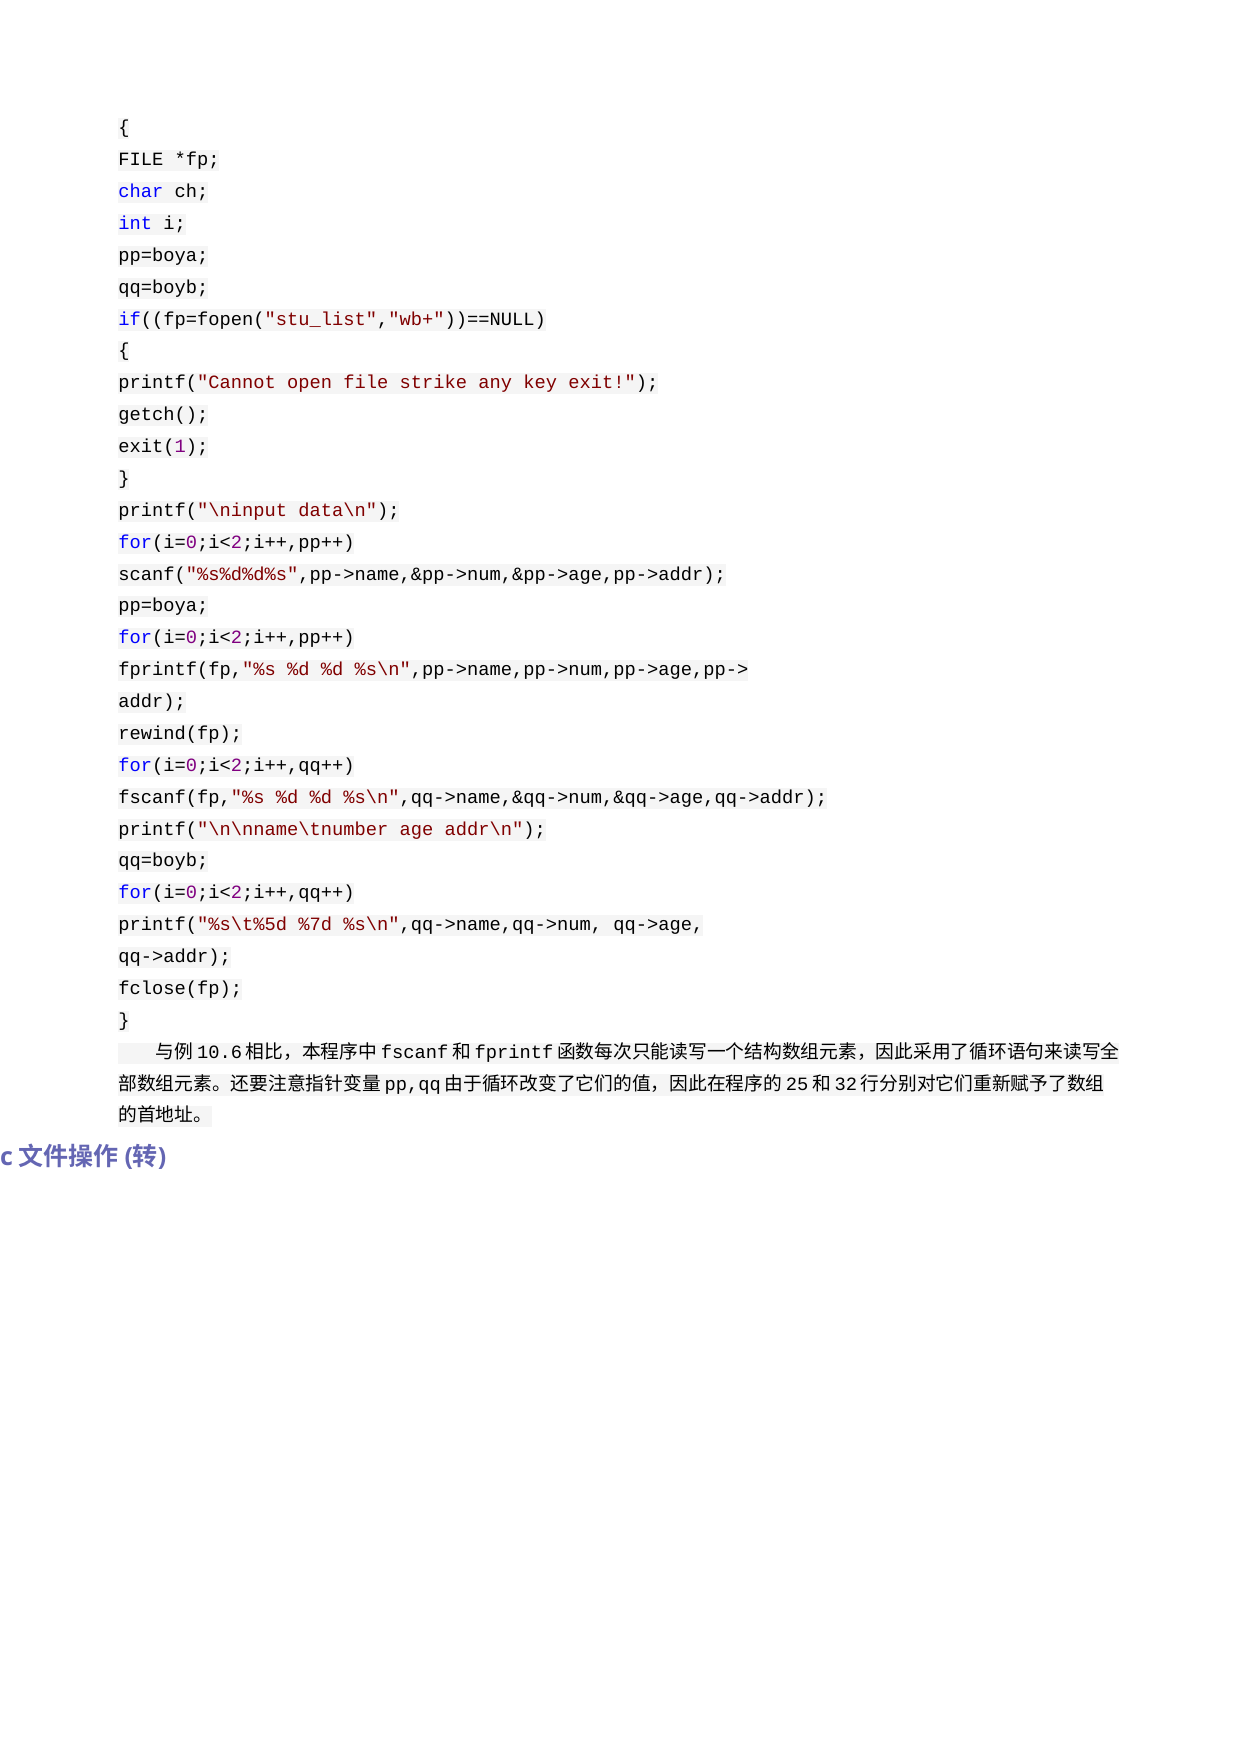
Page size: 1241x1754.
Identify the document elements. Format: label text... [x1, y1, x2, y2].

text 文件 文件的基本概念 所谓“文件”是指一组相关数据的有序集合。 这个数据集有一个名称，叫做文件名。 实际上在前面的各章中我们已经多次使用了文件，例如源程序文件、目标文件、可执行文件、库文件 (头文件)等。文件通常是驻留在外部介质(如磁盘等)上的， 在使用时才调入内存中来。从不同的角度可对文件作不同的分类。从用户的角度看，文件可分为普通文件和设备文件两种。 普通文件是指驻留在磁盘或其它外部介质上的一个有序数据集，可以是源文件、目标文件、可执行程序； 也可以是一组待输入处理的原始数据，或者是一组输出的结果。对于源文件、目标文件、可执行程序可以称作程序文件，对输入输出数据可称作数据文件。 设备文件是指与主机相联的各种外部设备，如显示器、打印机、键盘等。在操作系统中，把外部设备也看作是一个文件来进行管理，把它们的输入、输出等同于对磁盘文件的读和写。通常把显示器定义为标准输出文件， 一般情况下在屏幕上显示有关信息就是向标准输出文件输出。如前面经常使用的printf,putchar 函数就是这类输出。键盘通常被指定标准的输入文件， 从键盘上输入就意味着从标准输入文件上输入数据。scanf,getchar函数就属于这类输入。 从文件编码的方式来看，文件可分为ASCII码文件和二进制码文件两种。 ASCII文件也称为文本文件，这种文件在磁盘中存放时每个字符对应一个字节，用于存放对应的ASCII码。例如，数5678的存储形式为： ASC码： 00110101 00110110 00110111 00111000 ↓ ↓ ↓ ↓ 十进制码： 5 6 7 8 共占用4个字节。ASCII码文件可在屏幕上按字符显示， 例如源程序文件就是ASCII文件，用DOS命令TYPE可显示文件的内容。 由于是按字符显示，因此能读懂文件内容。 二进制文件是按二进制的编码方式来存放文件的。 例如， 数5678的存储形式为： 00010110 00101110只占二个字节。二进制文件虽然也可在屏幕上显示， 但其内容无法读懂。C系统在处理这些文件时，并不区分类型，都看成是字符流，按字节进行处理。 输入输出字符流的开始和结束只由程序控制而不受物理符号(如回车符)的控制。 因此也把这种文件称作“流式文件”。 本章讨论流式文件的打开、关闭、读、写、 定位等各种操作。文件指针在Ｃ语言中用一个指针变量指向一个文件， 这个指针称为文件指针。通过文件指针就可对它所指的文件进行各种操作。定义说明文件指针的一般形式为： FILE* 指针变量标识符； 其中FILE应为大写，它实际上是由系统定义的一个结构，该结构中含有文件名、文件状态和文件当前位置等信息。 在编写源程序时不必关心FILE结构的细节。例如：FILE *fp； 表示fp是指向FILE结构的指针变量，通过fp 即可找存放某个文件信息的结构变量，然后按结构变量提供的信息找到该文件， 实施对文件的操作。习惯上也笼统地把fp称为指向一个文件的指针。文件的打开与关闭文件在进行读写操作之前要先打开，使用完毕要关闭。 所谓打开文件，实际上是建立文件的各种有关信息，并使文件指针指向该文件，以便进行其它操作。关闭文件则断开指针与文件之间的联系，也就禁止再对该文件进行操作。 在Ｃ语言中，文件操作都是由库函数来完成的。 在本章内将介绍主要的文件操作函数。 文件打开函数ｆｏｐｅｎ fopen函数用来打开一个文件，其调用的一般形式为：文件指针名=fopen(文件名，使用文件方式) 其中，“文件指针名”必须是被说明为FILE 类型的指针变量，“文件名”是被打开文件的文件名。 “使用文件方式”是指文件的类型和操作要求。“文件名”是字符串常量或字符串数组。例如： FILE *fp； fp=("file a","r"); 其意义是在当前目录下打开文件file a，只允许进行“读”操作，并使fp指向该文件。 又如： FILE *fphzk fphzk=("c:\\hzk16',"rb") 其意义是打开C驱动器磁盘的根目录下的文件hzk16， 这是一个二进制文件，只允许按二进制方式进行读操作。两个反斜线“\\ ”中的第一个表示转义字符，第二个表示根目录。使用文件的方式共有12种，下面给出了它们的符号和意义。 文件使用方式 意 义 “rt” 只读打开一个文本文件，只允许读数据 “wt” 只写打开或建立一个文本文件，只允许写数据 “at” 追加打开一个文本文件，并在文件末尾写数据 “rb” 只读打开一个二进制文件，只允许读数据 “wb” 只写打开或建立一个二进制文件，只允许写数据 “ab” 追加打开一个二进制文件，并在文件末尾写数据 “rt+” 读写打开一个文本文件，允许读和写 “wt+” 读写打开或建立一个文本文件，允许读写 “at+” 读写打开一个文本文件，允许读，或在文件末追加数 据 “rb+” 读写打开一个二进制文件，允许读和写 “wb+” 读写打开或建立一个二进制文件，允许读和写 “ab+” 读写打开一个二进制文件，允许读，或在文件末追加数据 对于文件使用方式有以下几点说明： 1. 文件使用方式由r,w,a,t,b，+六个字符拼成，各字符的含义是： r(read): 读 w(write): 写 a(append): 追加 t(text): 文本文件，可省略不写 b(banary): 二进制文件 +: 读和写 2. 凡用“r”打开一个文件时，该文件必须已经存在， 且只能从该文件读出。 3. 用“w”打开的文件只能向该文件写入。 若打开的文件不存在，则以指定的文件名建立该文件，若打开的文件已经存在，则将该文件删去，重建一个新文件。 4. 若要向一个已存在的文件追加新的信息，只能用“a ”方式打开文件。但此时该文件必须是存在的，否则将会出错。 5. 在打开一个文件时，如果出错，fopen将返回一个空指针值NULL。在程序中可以用这一信息来判别是否完成打开文件的工作，并作相应的处理。因此常用以下程序段打开文件： if((fp=fopen("c:\\hzk16","rb")==NULL) { printf("\nerror on open c:\\hzk16 file!"); getch(); exit(1); } 这段程序的意义是，如果返回的指针为空，表示不能打开C盘根目录下的hzk16文件，则给出提示信息“error on open c:\ hzk16file!”，下一行getch()的功能是从键盘输入一个字符，但不在屏幕上显示。在这里，该行的作用是等待，只有当用户从键盘敲任一键时，程序才继续执行， 因此用户可利用这个等待时间阅读出错提示。敲键后执行exit(1)退出程序。 6. 把一个文本文件读入内存时，要将ASCII码转换成二进制码， 而把文件以文本方式写入磁盘时，也要把二进制码转换成ASCII码，因此文本文件的读写要花费较多的转换时间。对二进制文件的读写不存在这种转换。 7. 标准输入文件(键盘)，标准输出文件(显示器 )，标准出错输出(出错信息)是由系统打开的，可直接使用。文件关闭函数ｆｃｌｏｓｅ文件一旦使用完毕，应用关闭文件函数把文件关闭， 以避免文件的数据丢失等错误。 fclose函数 调用的一般形式是： fclose(文件指针)； 例如： fclose(fp); 正常完成关闭文件操作时，fclose函数返回值为0。如返回非零值则表示有错误发生。文件的读写对文件的读和写是最常用的文件操作。 在Ｃ语言中提供了多种文件读写的函数： ·字符读写函数 ：fgetc和fputc ·字符串读写函数：fgets和fputs ·数据块读写函数：freed和fwrite ·格式化读写函数：fscanf和fprinf 下面分别予以介绍。使用以上函数都要求包含头文件stdio.h。字符读写函数ｆｇｅｔｃ和ｆｐｕｔｃ字符读写函数是以字符(字节)为单位的读写函数。 每次可从文件读出或向文件写入一个字符。 一、读字符函数fgetc fgetc函数的功能是从指定的文件中读一个字符，函数调用的形式为：字符变量=fgetc(文件指针)； 例如：ch=fgetc(fp);其意义是从打开的文件fp中读取一个字符并送入ch中。 对于fgetc函数的使用有以下几点说明： 1. 在fgetc函数调用中，读取的文件必须是以读或读写方式打开的。 2. 读取字符的结果也可以不向字符变量赋值，例如：fgetc(fp);但是读出的字符不能保存。 3. 在文件内部有一个位置指针。用来指向文件的当前读写字节。在文件打开时，该指针总是指向文件的第一个字节。使用fgetc 函数后， 该位置指针将向后移动一个字节。 因此可连续多次使用fgetc函数，读取多个字符。 应注意文件指针和文件内部的位置指针不是一回事。文件指针是指向整个文件的，须在程序中定义说明，只要不重新赋值，文件指针的值是不变的。文件内部的位置指针用以指示文件内部的当前读写位置，每读写一次，该指针均向后移动，它不需在程序中定义说明，而是由系统自动设置的。 [例10.1]读入文件e10-1.c，在屏幕上输出。 #include<stdio.h> main() { FILE *fp; char ch; if((fp=fopen("e10_1.c","rt"))==NULL) { printf("Cannot open file strike any key exit!"); getch(); exit(1); } ch=fgetc(fp); while (ch!=EOF) { putchar(ch); ch=fgetc(fp); } fclose(fp); } 本例程序的功能是从文件中逐个读取字符，在屏幕上显示。 程序定义了文件指针fp,以读文本文件方式打开文件“e10_1.c”， 并使fp指向该文件。如打开文件出错， 给出提示并退出程序。程序第12行先读出一个字符，然后进入循环，只要读出的字符不是文件结束标志(每个文件末有一结束标志EOF)就把该字符显示在屏幕上，再读入下一字符。每读一次，文件内部的位置指针向后移动一个字符，文件结束时，该指针指向EOF。执行本程序将显示整个文件。 二、写字符函数fputc fputc函数的功能是把一个字符写入指定的文件中，函数调用的形式为： fputc(字符量，文件指针)； 其中，待写入的字符量可以是字符常量或变量，例如：fputc('a',fp);其意义是把字符a写入fp所指向的文件中。 对于fputc函数的使用也要说明几点： 1. 被写入的文件可以用、写、读写，追加方式打开，用写或读写方式打开一个已存在的文件时将清除原有的文件内容，写入字符从文件首开始。如需保留原有文件内容，希望写入的字符以文件末开始存放，必须以追加方式打开文件。被写入的文件若不存在，则创建该文件。 2. 每写入一个字符，文件内部位置指针向后移动一个字节。 3. fputc函数有一个返回值，如写入成功则返回写入的字符， 否则返回一个EOF。可用此来判断写入是否成功。 [例10.2]从键盘输入一行字符，写入一个文件， 再把该文件内容读出显示在屏幕上。 #include<stdio.h> main() { FILE *fp; char ch; if((fp=fopen("string","wt+"))==NULL) { printf("Cannot open file strike any key exit!"); getch(); exit(1); } printf("input a string:\n"); ch=getchar(); while (ch!='\n') { fputc(ch,fp); ch=getchar(); } rewind(fp); ch=fgetc(fp); while(ch!=EOF) { putchar(ch); ch=fgetc(fp); } printf("\n"); fclose(fp); } 程序中第6行以读写文本文件方式打开文件string。程序第13行从键盘读入一个字符后进入循环，当读入字符不为回车符时，则把该字符写入文件之中，然后继续从键盘读入下一字符。 每输入一个字符，文件内部位置指针向后移动一个字节。写入完毕， 该指针已指向文件末。如要把文件从头读出，须把指针移向文件头，程序第19行rewind函数用于把fp所指文件的内部位置指针移到文件头。 第20至25行用于读出文件中的一行内容。 [例10.3]把命令行参数中的前一个文件名标识的文件， 复制到后一个文件名标识的文件中， 如命令行中只有一个文件名则把该文件写到标准输出文件(显示器)中。 #include<stdio.h> main(int argc,char *argv[]) { FILE *fp1,*fp2; char ch; if(argc==1) { printf("have not enter file name strike any key exit"); getch(); exit(0); } if((fp1=fopen(argv[1],"rt"))==NULL) { printf("Cannot open %s\n",argv[1]); getch(); exit(1); } if(argc==2) fp2=stdout; else if((fp2=fopen(argv[2],"wt+"))==NULL) { printf("Cannot open %s\n",argv[1]); getch(); exit(1); } while((ch=fgetc(fp1))!=EOF) fputc(ch,fp2); fclose(fp1); fclose(fp2); } 本程序为带参的main函数。程序中定义了两个文件指针 fp1 和fp2，分别指向命令行参数中给出的文件。如命令行参数中没有给出文件名，则给出提示信息。程序第18行表示如果只给出一个文件名，则使fp2指向标准输出文件(即显示器)。程序第25行至28行用循环语句逐个读出文件1中的字符再送到文件2中。再次运行时，给出了一个文件名(由例10.2所建立的文件)， 故输出给标准输出文件stdout，即在显示器上显示文件内容。第三次运行，给出了二个文件名，因此把string中的内容读出，写入到OK之中。可用DOS命令type显示OK的内容：字符串读写函数ｆｇｅｔｓ和ｆｐｕｔｓ 一、读字符串函数fgets函数的功能是从指定的文件中读一个字符串到字符数组中，函数调用的形式为： fgets(字符数组名，n，文件指针)；其中的n是一个正整数。表示从文件中读出的字符串不超过 n-1个字符。在读入的最后一个字符后加上串结束标志'\0'。例如：fgets(str,n,fp);的意义是从fp所指的文件中读出n-1个字符送入字符数组str中。 [例10.4]从e10_1.c文件中读入一个含10个字符的字符串。 #include<stdio.h> main() { FILE *fp; char str[11]; if((fp=fopen("e10_1.c","rt"))==NULL) { printf("Cannot open file strike any key exit!"); getch(); exit(1); } fgets(str,11,fp); printf("%s",str); fclose(fp); } 本例定义了一个字符数组str共11个字节，在以读文本文件方式打开文件e101.c后，从中读出10个字符送入str数组，在数组最后一个单元内将加上'\0'，然后在屏幕上显示输出str数组。输出的十个字符正是例10.1程序的前十个字符。 对fgets函数有两点说明： 1. 在读出n-1个字符之前，如遇到了换行符或EOF，则读出结束。 2. fgets函数也有返回值，其返回值是字符数组的首地址。 二、写字符串函数fputs fputs函数的功能是向指定的文件写入一个字符串，其调用形式为： fputs(字符串，文件指针) 其中字符串可以是字符串常量，也可以是字符数组名，或指针 变量，例如： fputs(“abcd“，fp)； 其意义是把字符串“abcd”写入fp所指的文件之中。[例10.5]在例10.2中建立的文件string中追加一个字符串。 #include<stdio.h> main() { FILE *fp; char ch,st[20]; if((fp=fopen("string","at+"))==NULL) { printf("Cannot open file strike any key exit!"); getch(); exit(1); } printf("input a string:\n"); scanf("%s",st); fputs(st,fp); rewind(fp); ch=fgetc(fp); while(ch!=EOF) { putchar(ch); ch=fgetc(fp); } printf("\n"); fclose(fp); } 本例要求在string文件末加写字符串，因此，在程序第6行以追加读写文本文件的方式打开文件string 。 然后输入字符串， 并用fputs函数把该串写入文件string。在程序15行用rewind函数把文件内部位置指针移到文件首。 再进入循环逐个显示当前文件中的全部内容。 数据块读写函数ｆｒｅａｄ和ｆｗｒｉｔｅ Ｃ语言还提供了用于整块数据的读写函数。 可用来读写一组数据，如一个数组元素，一个结构变量的值等。读数据块函数调用的一般形式为： fread(buffer,size,count,fp); 写数据块函数调用的一般形式为： fwrite(buffer,size,count,fp); 其中buffer是一个指针，在fread函数中，它表示存放输入数据的首地址。在fwrite函数中，它表示存放输出数据的首地址。 size 表示数据块的字节数。count 表示要读写的数据块块数。fp 表示文件指针。 例如： fread(fa,4,5,fp); 其意义是从fp所指的文件中，每次读4个字节(一个实数)送入实数组fa中，连续读5次，即读5个实数到fa中。 [例10.6]从键盘输入两个学生数据，写入一个文件中， 再读出这两个学生的数据显示在屏幕上。 #include<stdio.h> struct stu { char name[10]; int num; int age; char addr[15]; }boya[2],boyb[2],*pp,*qq; main() { FILE *fp; char ch; int i; pp=boya; qq=boyb; if((fp=fopen("stu_list","wb+"))==NULL) { printf("Cannot open file strike any key exit!"); getch(); exit(1); } printf("\ninput data\n"); for(i=0;i<2;i++,pp++) scanf("%s%d%d%s",pp->name,&pp->num,&pp->age,pp->addr); pp=boya; fwrite(pp,sizeof(struct stu),2,fp); rewind(fp); fread(qq,sizeof(struct stu),2,fp); printf("\n\nname\tnumber age addr\n"); for(i=0;i<2;i++,qq++) printf("%s\t%5d%7d%s\n",qq->name,qq->num,qq->age,qq->addr); fclose(fp); } 本例程序定义了一个结构stu,说明了两个结构数组boya和 boyb以及两个结构指针变量pp和qq。pp指向boya,qq指向boyb。程序第16行以读写方式打开二进制文件“stu_list”，输入二个学生数据之后，写入该文件中， 然后把文件内部位置指针移到文件首，读出两块学生数据后，在屏幕上显示。 格式化读写函数ｆｓｃａｎｆ和ｆｐｒｉｎｔｆ fscanf函数，fprintf函数与前面使用的scanf和printf 函数的功能相似，都是格式化读写函数。 两者的区别在于 fscanf 函数和fprintf函数的读写对象不是键盘和显示器，而是磁盘文件。这两个函数的调用格式为： fscanf(文件指针，格式字符串，输入表列)； fprintf(文件指针，格式字符串，输出表列)； 例如： fscanf(fp,"%d%s",&i,s); fprintf(fp,"%d%c",j,ch); 用fscanf和fprintf函数也可以完成例10.6的问题。修改后的程序如例10.7所示。 [例10.7] #include<stdio.h> struct stu { char name[10]; int num; int age; char addr[15]; }boya[2],boyb[2],*pp,*qq; main() { FILE *fp; char ch; int i; pp=boya; qq=boyb; if((fp=fopen("stu_list","wb+"))==NULL) { printf("Cannot open file strike any key exit!"); getch(); exit(1); } printf("\ninput data\n"); for(i=0;i<2;i++,pp++) scanf("%s%d%d%s",pp->name,&pp->num,&pp->age,pp->addr); pp=boya; for(i=0;i<2;i++,pp++) fprintf(fp,"%s %d %d %s\n",pp->name,pp->num,pp->age,pp-> addr); rewind(fp); for(i=0;i<2;i++,qq++) fscanf(fp,"%s %d %d %s\n",qq->name,&qq->num,&qq->age,qq->addr); printf("\n\nname\tnumber age addr\n"); qq=boyb; for(i=0;i<2;i++,qq++) printf("%s\t%5d %7d %s\n",qq->name,qq->num, qq->age, qq->addr); fclose(fp); } 与例10.6相比，本程序中fscanf和fprintf函数每次只能读写一个结构数组元素，因此采用了循环语句来读写全部数组元素。还要注意指针变量pp,qq由于循环改变了它们的值，因此在程序的25和32行分别对它们重新赋予了数组的首地址。 [118, 118, 1122, 1127]
subtitle c文件操作 (转) [0, 1138, 1240, 1172]
